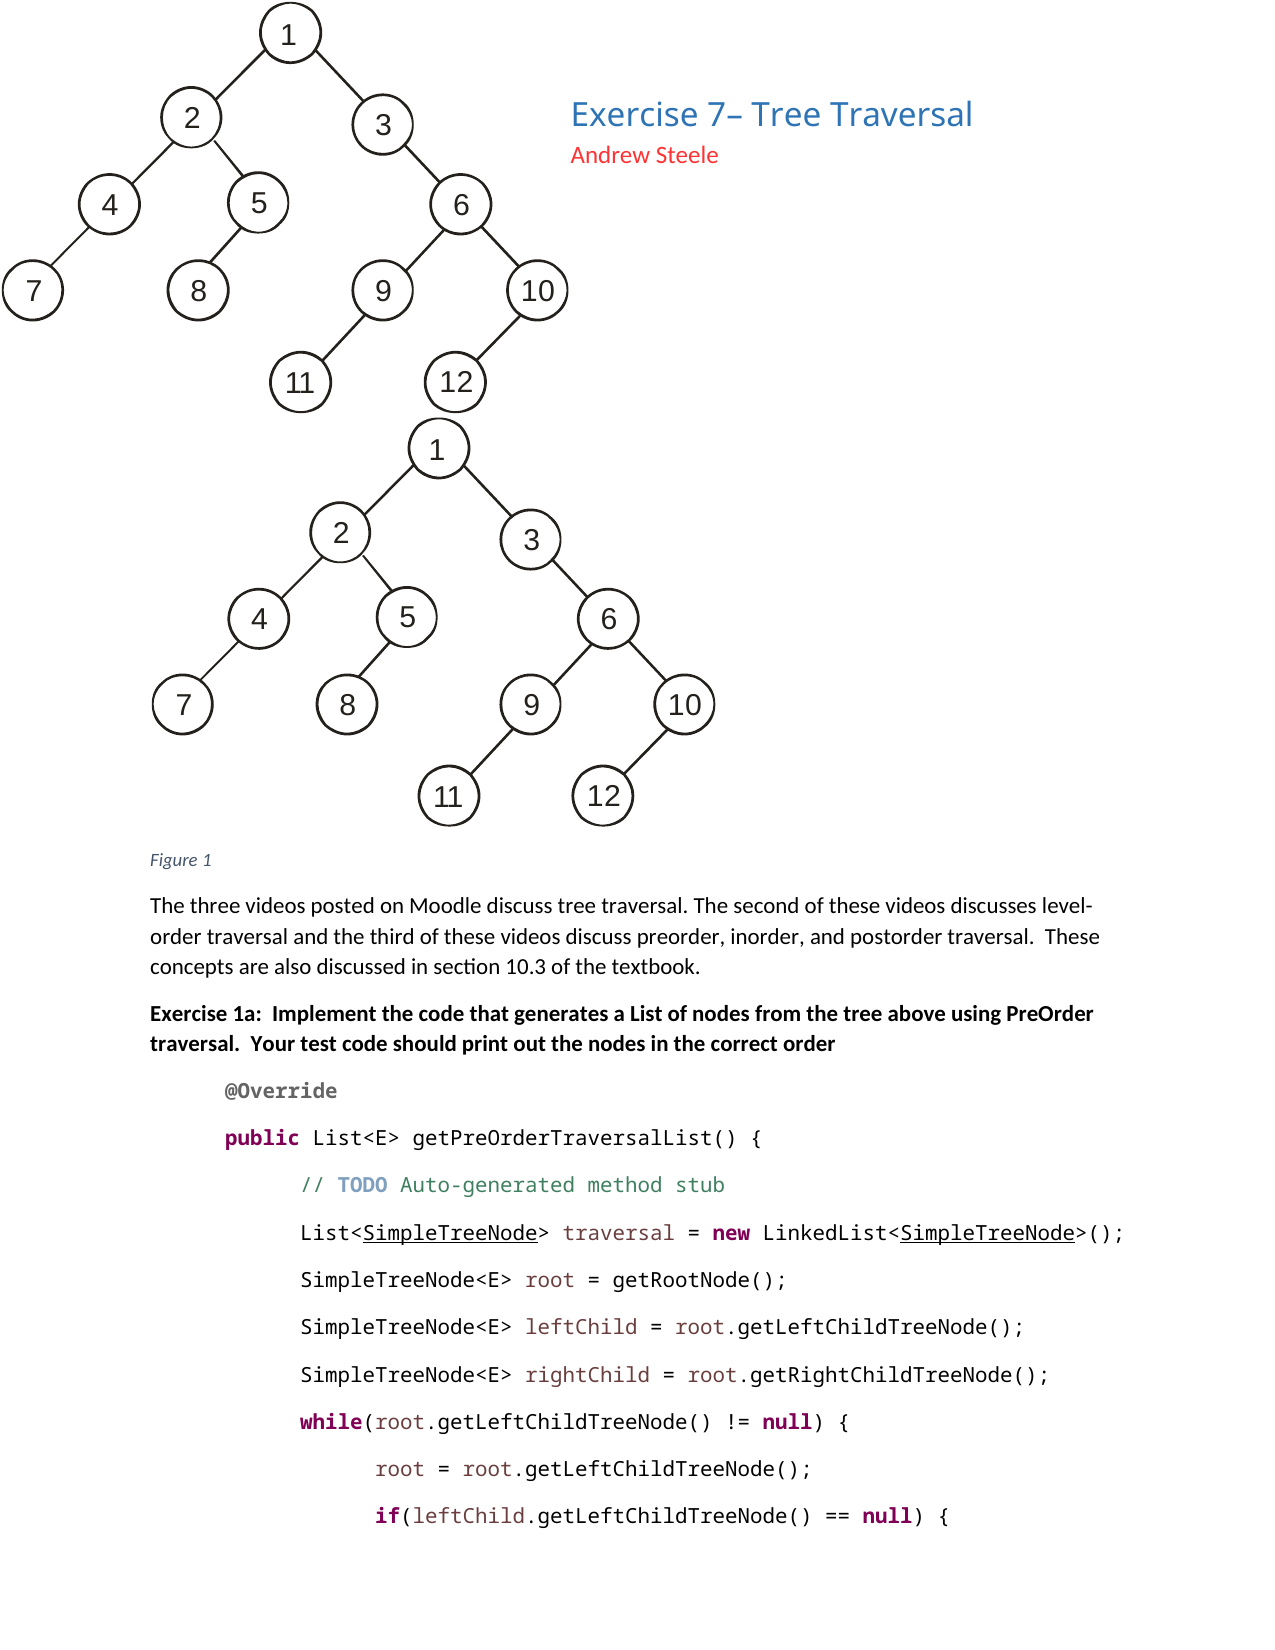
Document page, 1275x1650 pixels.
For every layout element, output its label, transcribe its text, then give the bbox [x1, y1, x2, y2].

subtitle [150, 91, 173, 136]
text // TODO Auto-generated method stub [150, 1171, 1125, 1199]
text Exercise 1a: Implement the code that generates a List of nodes from the tree above using PreOrder traversal. Your test code should print out the nodes in the correct order [150, 999, 1125, 1057]
text public List<E> getPreOrderTraversalList() { [150, 1123, 1125, 1152]
text while(root.getLeftChildTreeNode() != null) { [150, 1407, 1125, 1435]
subtitle Exercise 7– Tree Traversal [357, 91, 1125, 136]
text SimpleTreeNode<E> rightChild = root.getRightChildTreeNode(); [150, 1360, 1125, 1388]
text [214, 139, 425, 170]
text @Override [150, 1076, 1125, 1104]
text List<SimpleTreeNode> traversal = new LinkedList<SimpleTreeNode>(); [150, 1218, 1125, 1246]
text if(leftChild.getLeftChildTreeNode() == null) { [150, 1502, 1125, 1530]
text root = root.getLeftChildTreeNode(); [150, 1454, 1125, 1483]
text [150, 139, 171, 163]
text Figure 1 [150, 848, 1125, 871]
text Andrew Steele [408, 139, 1125, 170]
text The three videos posted on Moodle discuss tree traversal. The second of these videos discusses level-order traversal and the third of these videos discuss preorder, inorder, and postorder traversal. These concepts are also discussed in section 10.3 of the textbook. [150, 892, 1125, 980]
subtitle [217, 91, 361, 136]
text SimpleTreeNode<E> root = getRootNode(); [150, 1265, 1125, 1293]
text SimpleTreeNode<E> leftChild = root.getLeftChildTreeNode(); [150, 1312, 1125, 1341]
text [150, 141, 235, 170]
